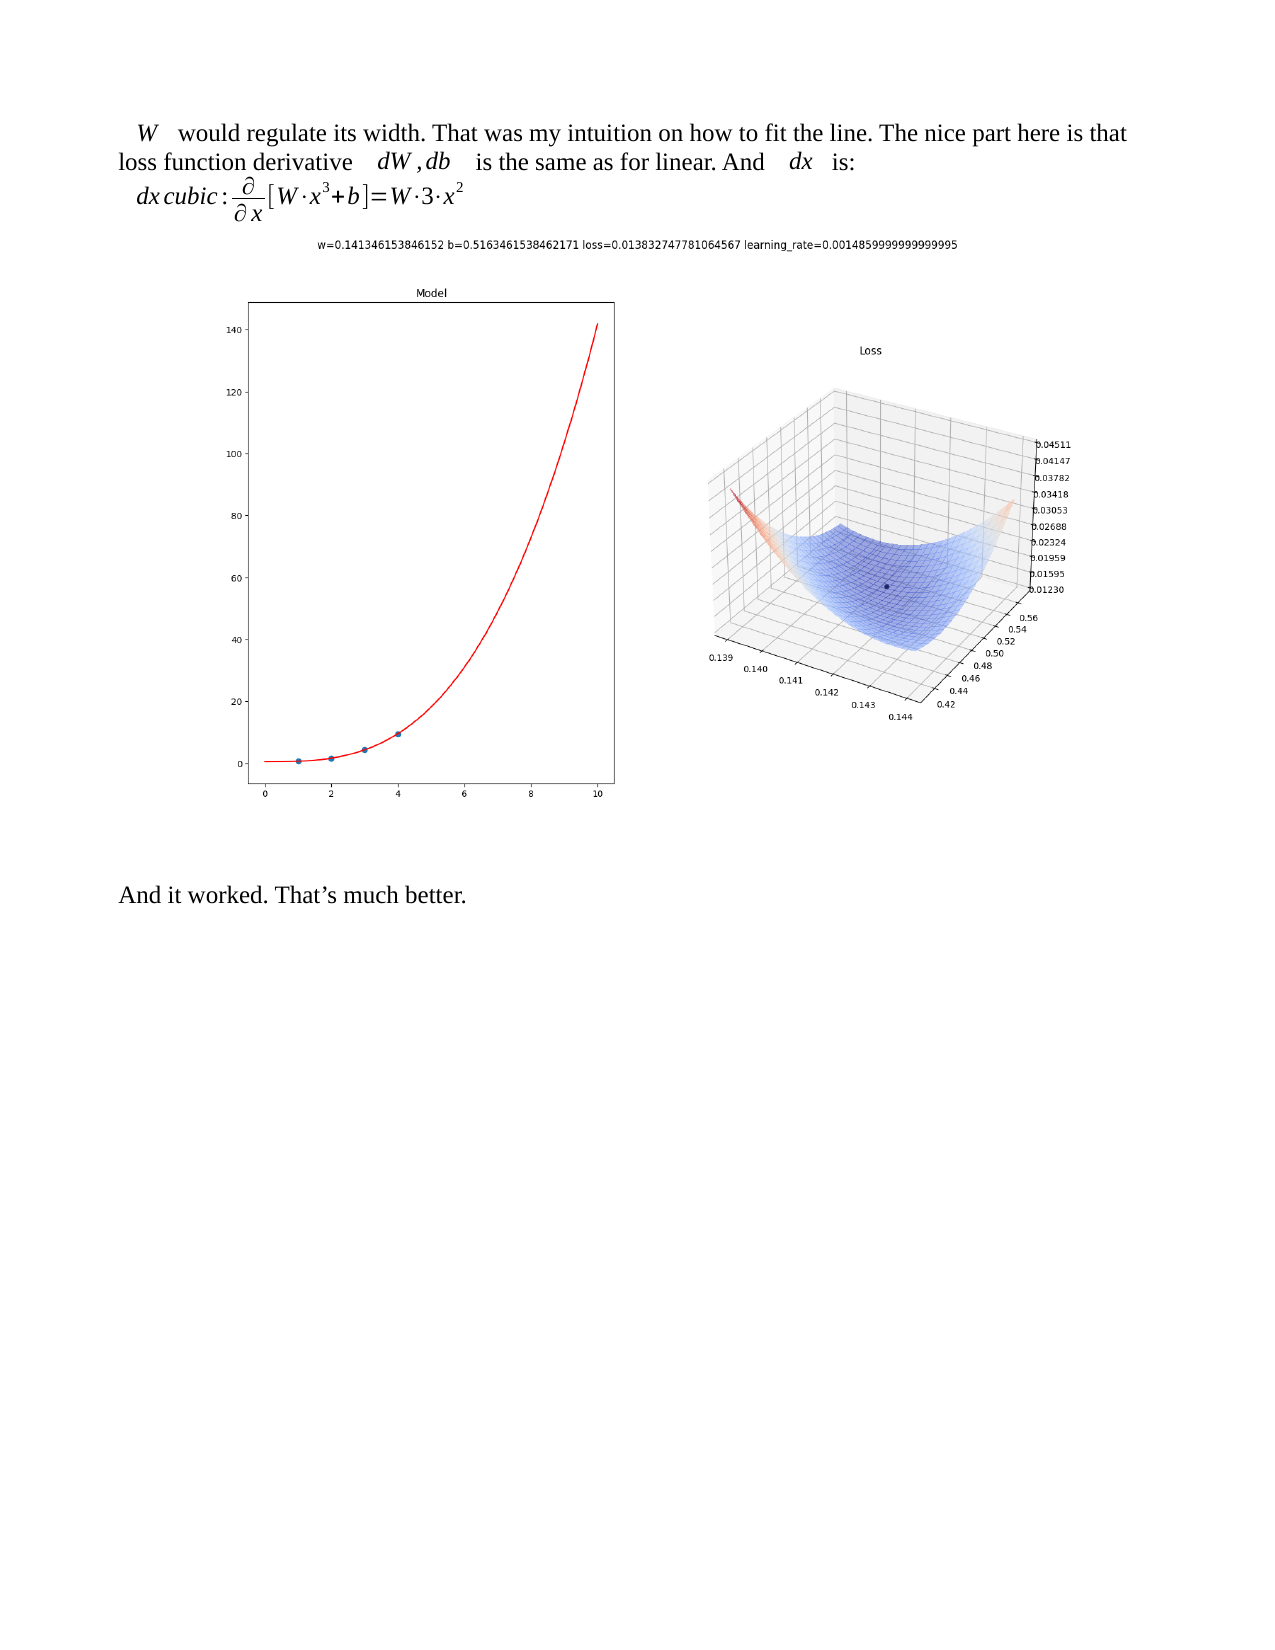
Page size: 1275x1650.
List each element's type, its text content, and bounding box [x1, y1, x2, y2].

picture [118, 227, 1157, 852]
text And it worked. That’s much better. [118, 880, 1157, 909]
text It looks cool but I don’t find sigmoid logical here because there is no chance that 10 floor building may cost same as 100 floor. What about cubic ? Where would shift the line vertically and would regulate its width. That was my intuition on how to fit the line. The nice part here is that loss function derivative is the same as for linear. And is: [118, 118, 1157, 176]
